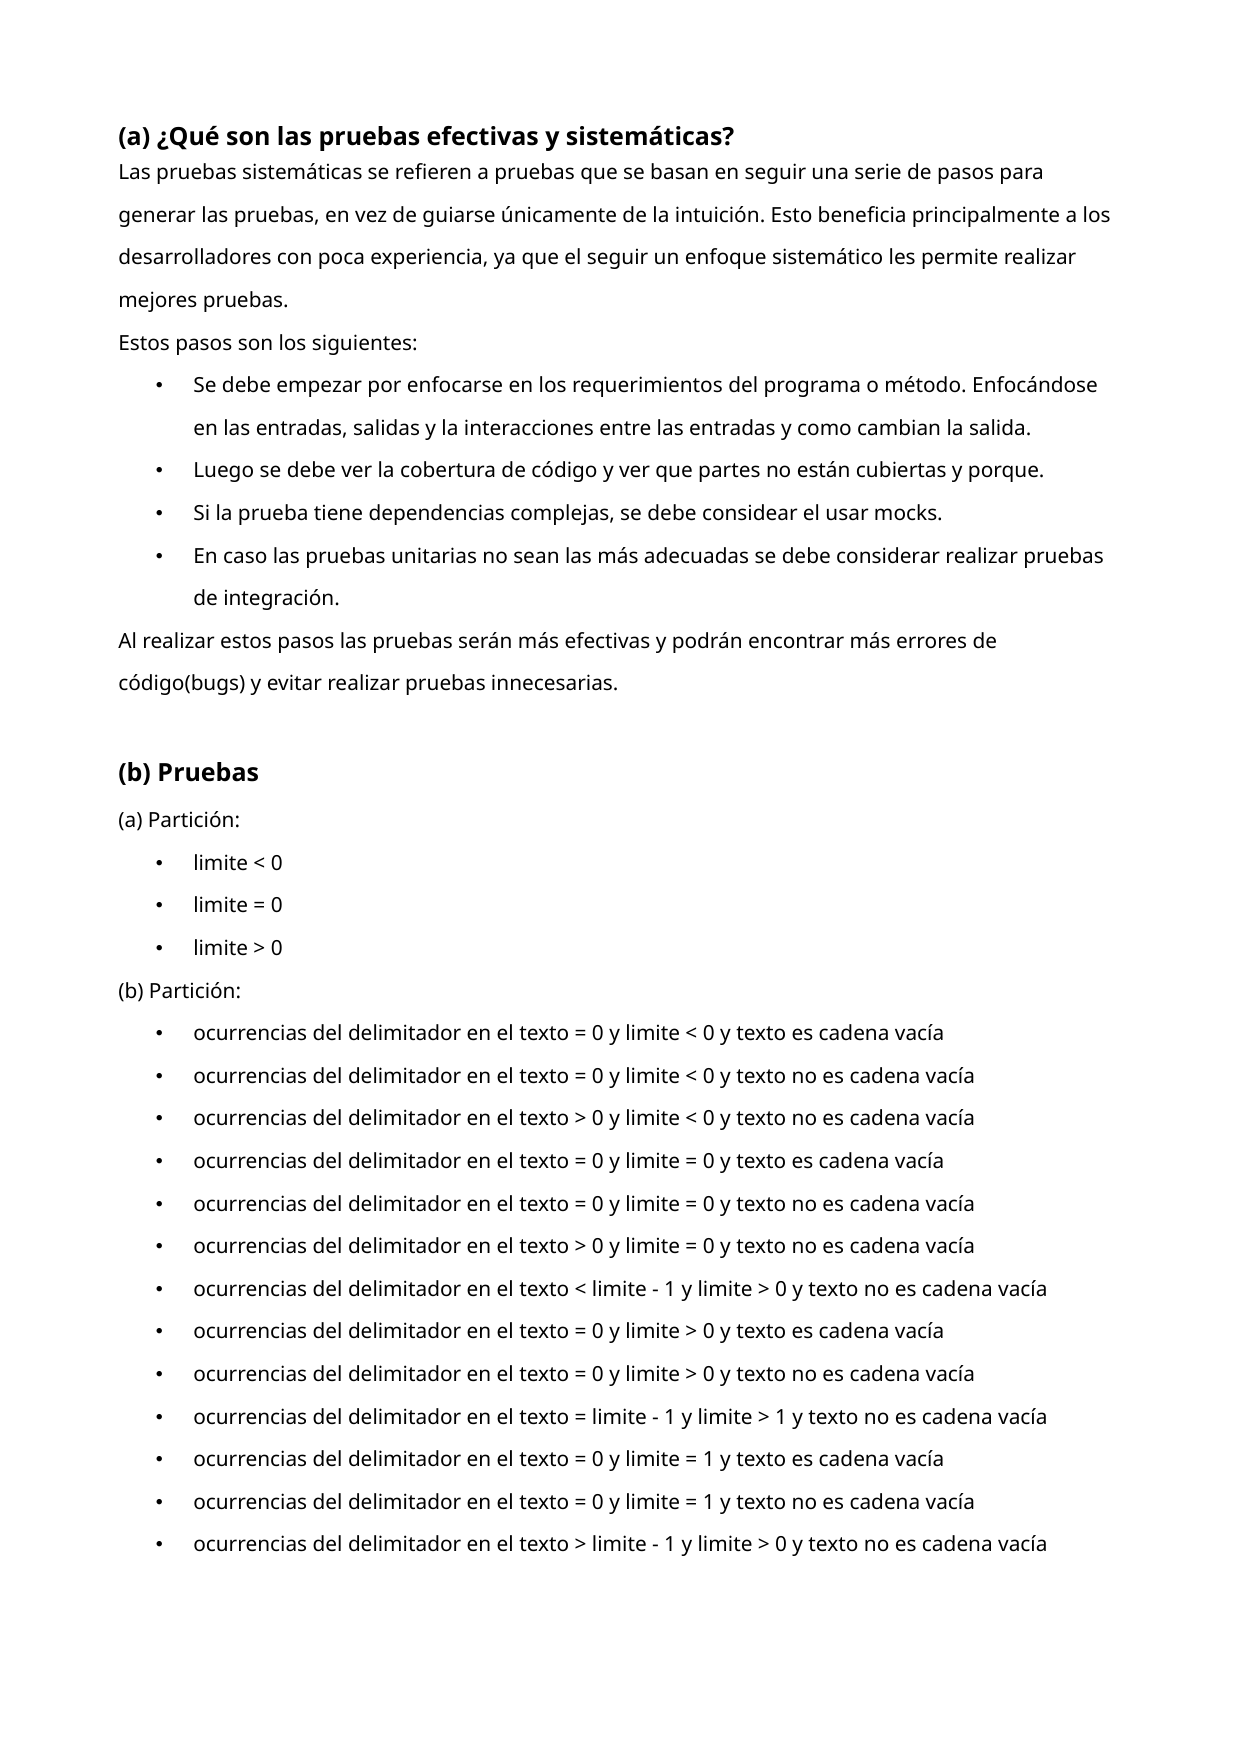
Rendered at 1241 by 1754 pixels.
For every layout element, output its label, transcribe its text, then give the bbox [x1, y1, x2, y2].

list Se debe empezar por enfocarse en los requerimientos del programa o método. Enfocándose en las entradas, salidas y la interacciones entre las entradas y como cambian la salida. [156, 370, 1122, 441]
list ocurrencias del delimitador en el texto = 0 y limite = 0 y texto no es cadena vacía [156, 1189, 1122, 1217]
text (b) Partición: [118, 976, 1122, 1004]
list limite > 0 [156, 933, 1122, 962]
list ocurrencias del delimitador en el texto > limite - 1 y limite > 0 y texto no es cadena vacía [156, 1529, 1122, 1558]
list ocurrencias del delimitador en el texto = 0 y limite < 0 y texto es cadena vacía [156, 1018, 1122, 1047]
list ocurrencias del delimitador en el texto = 0 y limite > 0 y texto no es cadena vacía [156, 1359, 1122, 1388]
list Luego se debe ver la cobertura de código y ver que partes no están cubiertas y porque. [156, 456, 1122, 484]
list En caso las pruebas unitarias no sean las más adecuadas se debe considerar realizar pruebas de integración. [156, 541, 1122, 612]
list ocurrencias del delimitador en el texto < limite - 1 y limite > 0 y texto no es cadena vacía [156, 1274, 1122, 1302]
list ocurrencias del delimitador en el texto = 0 y limite = 1 y texto es cadena vacía [156, 1444, 1122, 1473]
text Las pruebas sistemáticas se refieren a pruebas que se basan en seguir una serie de pasos para generar las pruebas, en vez de guiarse únicamente de la intuición. Esto beneficia principalmente a los desarrolladores con poca experiencia, ya que el seguir un enfoque sistemático les permite realizar mejores pruebas. [118, 157, 1122, 313]
text Al realizar estos pasos las pruebas serán más efectivas y podrán encontrar más errores de código(bugs) y evitar realizar pruebas innecesarias. [118, 626, 1122, 697]
list limite < 0 [156, 848, 1122, 876]
list ocurrencias del delimitador en el texto > 0 y limite < 0 y texto no es cadena vacía [156, 1103, 1122, 1132]
list ocurrencias del delimitador en el texto = limite - 1 y limite > 1 y texto no es cadena vacía [156, 1402, 1122, 1430]
list ocurrencias del delimitador en el texto = 0 y limite > 0 y texto es cadena vacía [156, 1317, 1122, 1345]
text (b) Pruebas [118, 754, 1122, 788]
list limite = 0 [156, 891, 1122, 919]
text (a) ¿Qué son las pruebas efectivas y sistemáticas? [118, 118, 1122, 152]
text (a) Partición: [118, 805, 1122, 834]
text Estos pasos son los siguientes: [118, 328, 1122, 356]
list ocurrencias del delimitador en el texto = 0 y limite < 0 y texto no es cadena vacía [156, 1061, 1122, 1089]
list ocurrencias del delimitador en el texto > 0 y limite = 0 y texto no es cadena vacía [156, 1231, 1122, 1260]
list ocurrencias del delimitador en el texto = 0 y limite = 0 y texto es cadena vacía [156, 1146, 1122, 1174]
list ocurrencias del delimitador en el texto = 0 y limite = 1 y texto no es cadena vacía [156, 1487, 1122, 1515]
list Si la prueba tiene dependencias complejas, se debe considear el usar mocks. [156, 498, 1122, 527]
